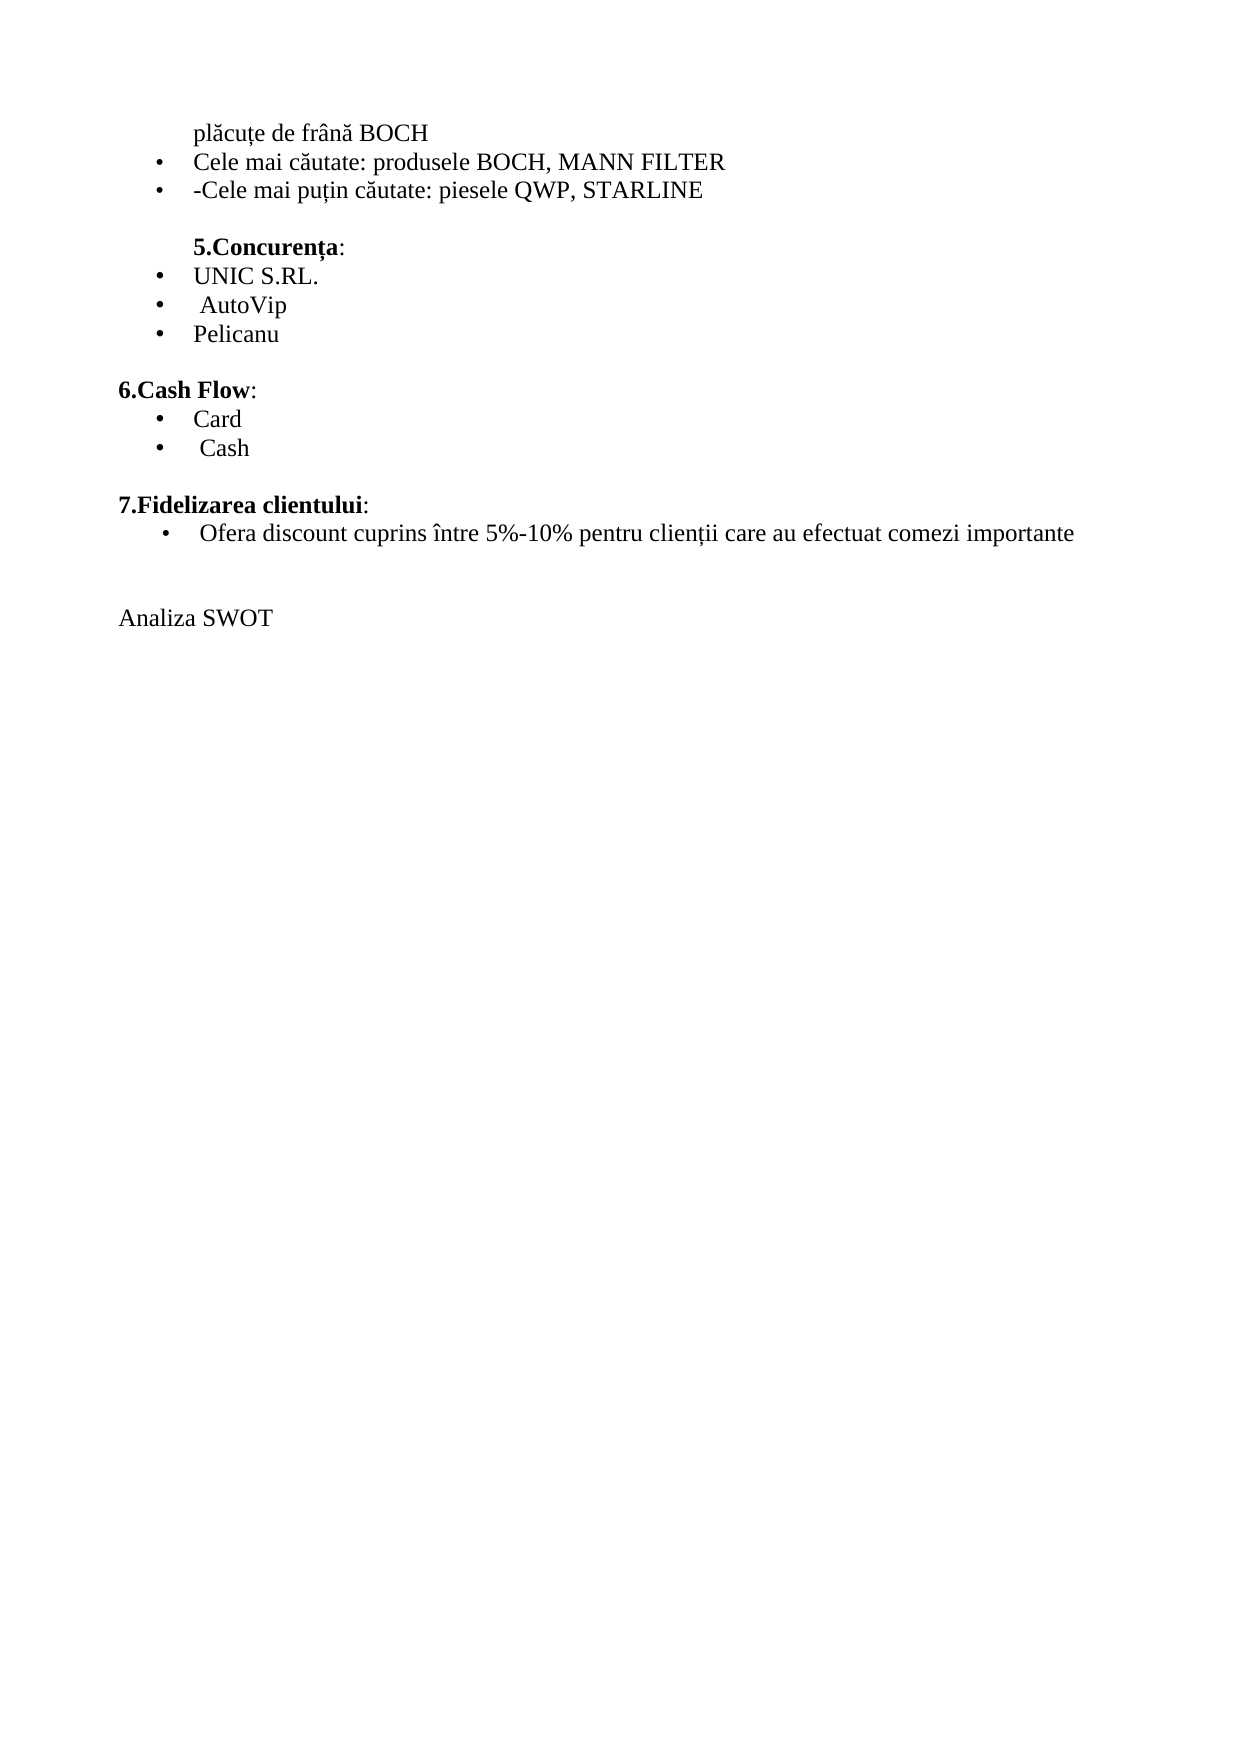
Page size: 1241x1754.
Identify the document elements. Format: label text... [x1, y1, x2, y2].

list Ofera discount cuprins între 5%-10% pentru clienții care au efectuat comezi importante [162, 518, 1122, 547]
list plăcuțe de frână BOCH [156, 118, 1122, 147]
list AutoVip [156, 290, 1122, 319]
list -Cele mai puțin căutate: piesele QWP, STARLINE [156, 176, 1122, 204]
text 7.Fidelizarea clientului: [118, 490, 1122, 518]
list Cele mai căutate: produsele BOCH, MANN FILTER [156, 147, 1122, 176]
list UNIC S.RL. [156, 261, 1122, 290]
list Pelicanu [156, 319, 1122, 347]
text 6.Cash Flow: [118, 375, 1122, 404]
list Card [156, 404, 1122, 433]
text Analiza SWOT [118, 603, 1122, 632]
text 5.Concurența: [193, 232, 1122, 261]
list Cash [156, 433, 1122, 462]
